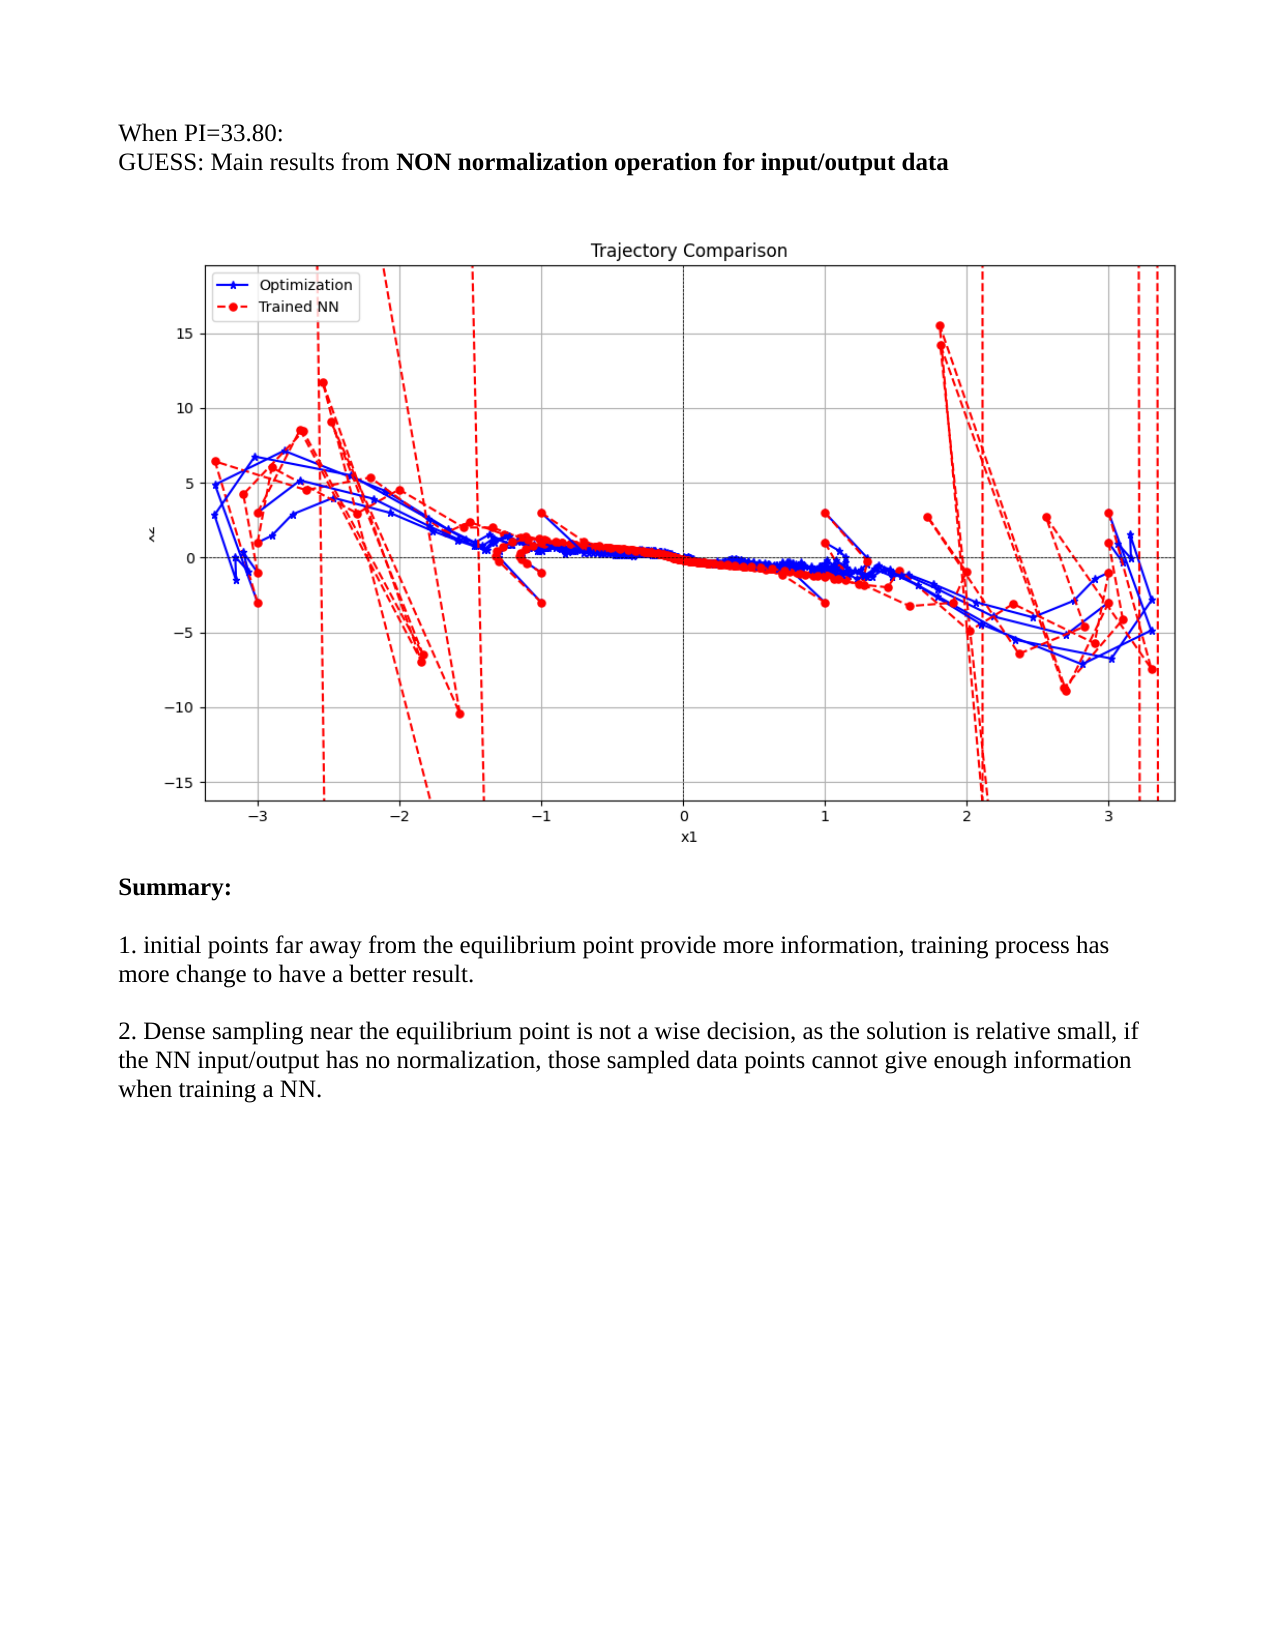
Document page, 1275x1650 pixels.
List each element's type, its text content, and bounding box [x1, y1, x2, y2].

picture [149, 229, 1189, 844]
text 2. Dense sampling near the equilibrium point is not a wise decision, as the solution is relative small, if the NN input/output has no normalization, those sampled data points cannot give enough information when training a NN. [118, 1016, 1157, 1102]
text Summary: [118, 872, 1157, 901]
text When PI=33.80: [118, 118, 1157, 147]
text GUESS: Main results from NON normalization operation for input/output data [118, 147, 1157, 176]
text 1. initial points far away from the equilibrium point provide more information, training process has more change to have a better result. [118, 930, 1157, 987]
